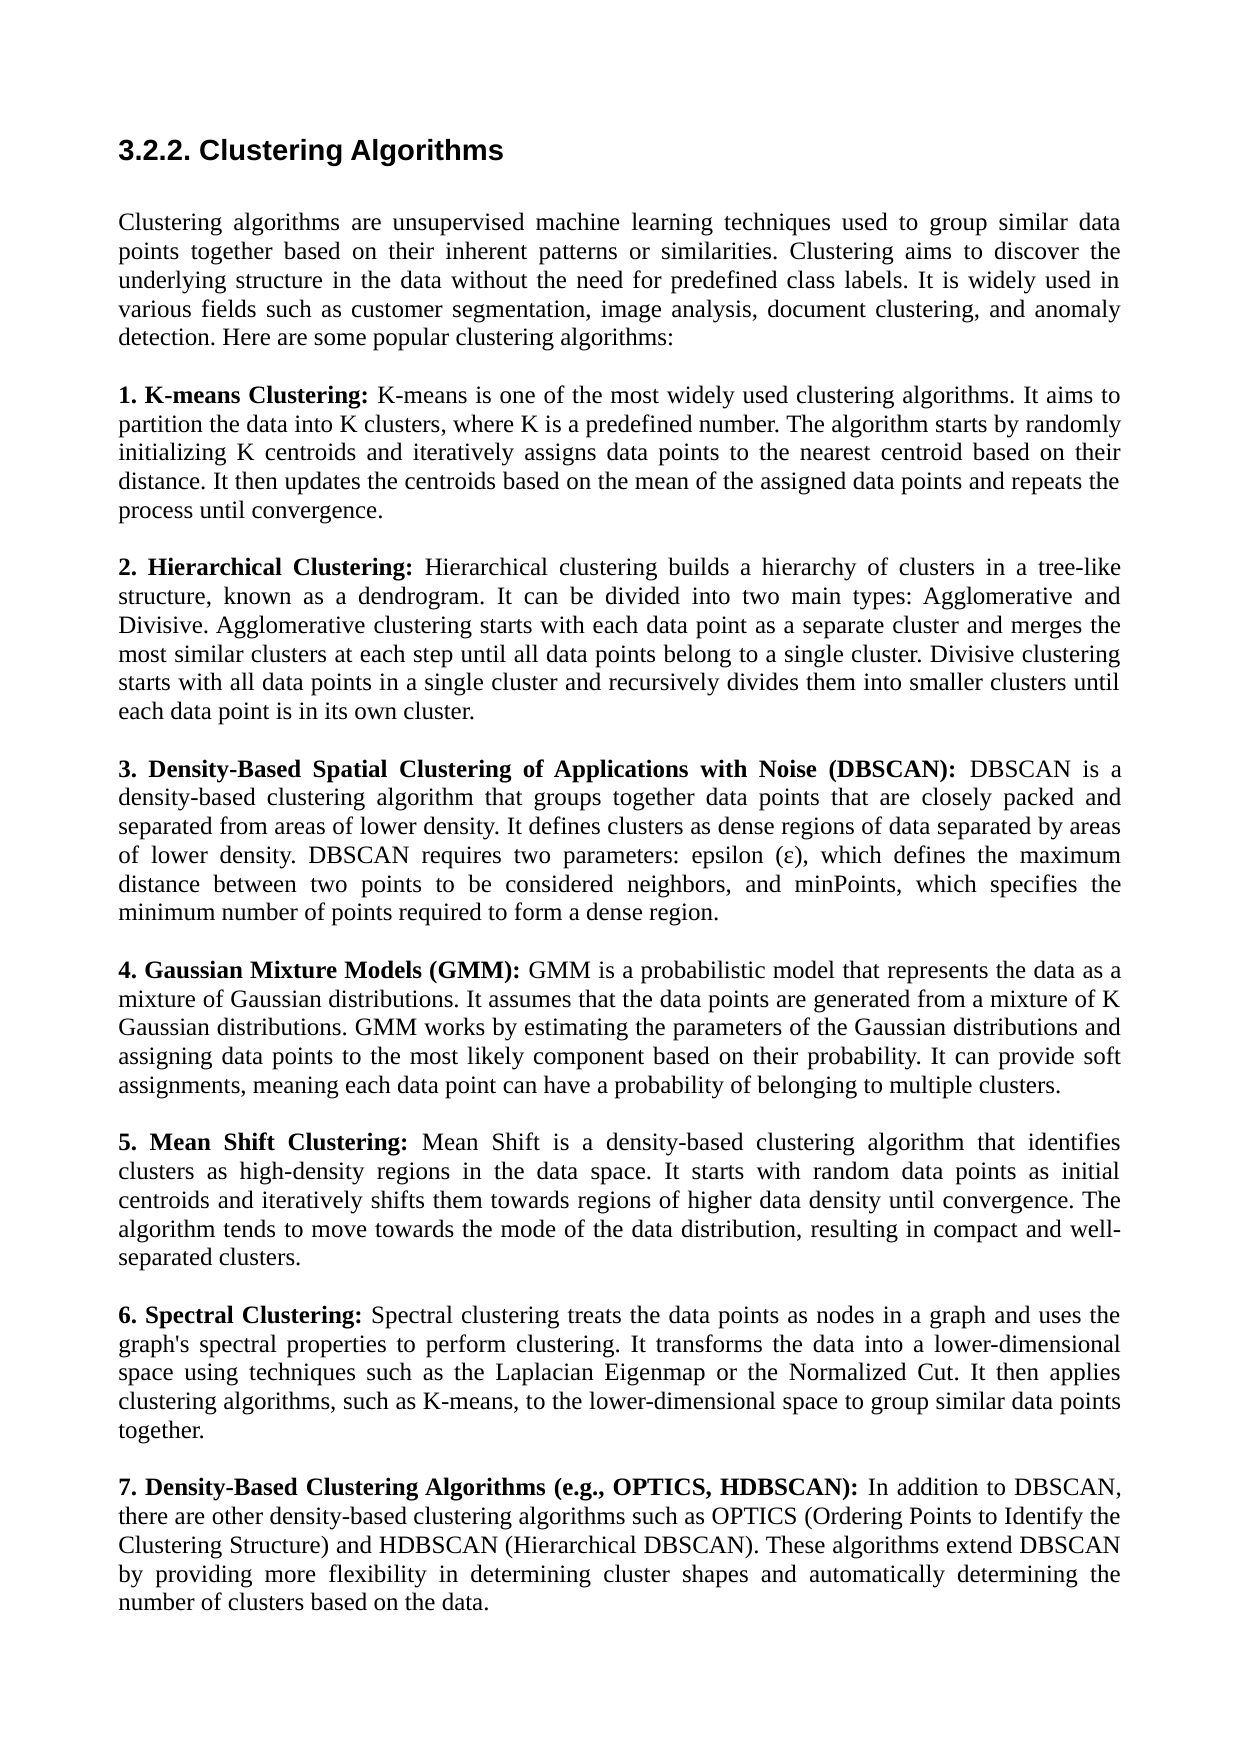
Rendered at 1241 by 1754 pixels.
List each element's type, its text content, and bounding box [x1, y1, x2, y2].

text Clustering algorithms are unsupervised machine learning techniques used to group similar data points together based on their inherent patterns or similarities. Clustering aims to discover the underlying structure in the data without the need for predefined class labels. It is widely used in various fields such as customer segmentation, image analysis, document clustering, and anomaly detection. Here are some popular clustering algorithms: [118, 207, 1122, 351]
subtitle 3.2.2. Clustering Algorithms [118, 133, 1122, 166]
text 7. Density-Based Clustering Algorithms (e.g., OPTICS, HDBSCAN): In addition to DBSCAN, there are other density-based clustering algorithms such as OPTICS (Ordering Points to Identify the Clustering Structure) and HDBSCAN (Hierarchical DBSCAN). These algorithms extend DBSCAN by providing more flexibility in determining cluster shapes and automatically determining the number of clusters based on the data. [118, 1472, 1122, 1616]
text 2. Hierarchical Clustering: Hierarchical clustering builds a hierarchy of clusters in a tree-like structure, known as a dendrogram. It can be divided into two main types: Agglomerative and Divisive. Agglomerative clustering starts with each data point as a separate cluster and merges the most similar clusters at each step until all data points belong to a single cluster. Divisive clustering starts with all data points in a single cluster and recursively divides them into smaller clusters until each data point is in its own cluster. [118, 552, 1122, 725]
text 6. Spectral Clustering: Spectral clustering treats the data points as nodes in a graph and uses the graph's spectral properties to perform clustering. It transforms the data into a lower-dimensional space using techniques such as the Laplacian Eigenmap or the Normalized Cut. It then applies clustering algorithms, such as K-means, to the lower-dimensional space to group similar data points together. [118, 1300, 1122, 1444]
text 1. K-means Clustering: K-means is one of the most widely used clustering algorithms. It aims to partition the data into K clusters, where K is a predefined number. The algorithm starts by randomly initializing K centroids and iteratively assigns data points to the nearest centroid based on their distance. It then updates the centroids based on the mean of the assigned data points and repeats the process until convergence. [118, 380, 1122, 524]
text 3. Density-Based Spatial Clustering of Applications with Noise (DBSCAN): DBSCAN is a density-based clustering algorithm that groups together data points that are closely packed and separated from areas of lower density. It defines clusters as dense regions of data separated by areas of lower density. DBSCAN requires two parameters: epsilon (ε), which defines the maximum distance between two points to be considered neighbors, and minPoints, which specifies the minimum number of points required to form a dense region. [118, 754, 1122, 926]
text 5. Mean Shift Clustering: Mean Shift is a density-based clustering algorithm that identifies clusters as high-density regions in the data space. It starts with random data points as initial centroids and iteratively shifts them towards regions of higher data density until convergence. The algorithm tends to move towards the mode of the data distribution, resulting in compact and well-separated clusters. [118, 1127, 1122, 1271]
text 4. Gaussian Mixture Models (GMM): GMM is a probabilistic model that represents the data as a mixture of Gaussian distributions. It assumes that the data points are generated from a mixture of K Gaussian distributions. GMM works by estimating the parameters of the Gaussian distributions and assigning data points to the most likely component based on their probability. It can provide soft assignments, meaning each data point can have a probability of belonging to multiple clusters. [118, 955, 1122, 1099]
